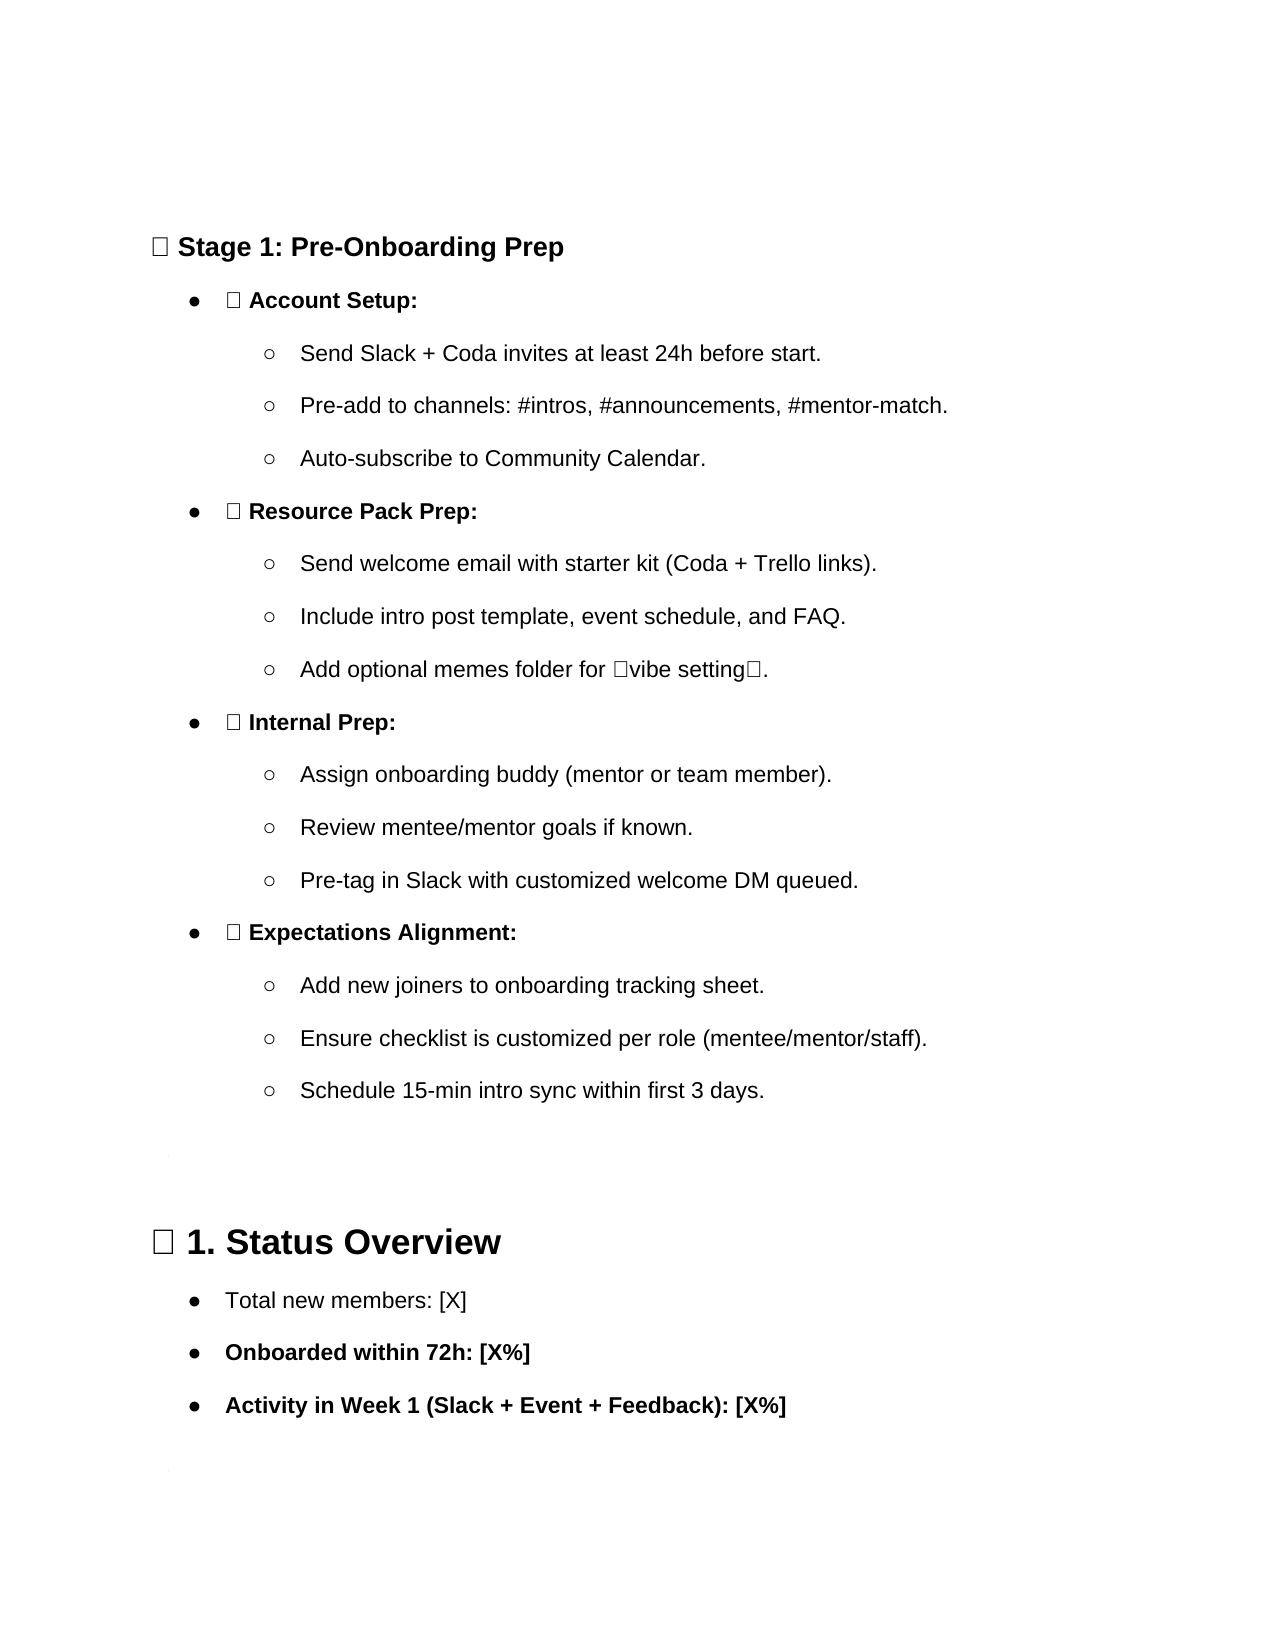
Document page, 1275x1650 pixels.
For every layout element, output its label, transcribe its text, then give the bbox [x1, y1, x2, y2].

list Send welcome email with starter kit (Coda + Trello links). [262, 550, 1125, 603]
list Total new members: [X] [187, 1287, 1125, 1339]
list 🎯 Expectations Alignment: [187, 919, 1125, 972]
list 🧠 Internal Prep: [187, 708, 1125, 761]
list Assign onboarding buddy (mentor or team member). [262, 761, 1125, 814]
list Auto-subscribe to Community Calendar. [262, 445, 1125, 498]
list Onboarded within 72h: [X%] [187, 1339, 1125, 1392]
list Activity in Week 1 (Slack + Event + Feedback): [X%] [187, 1392, 1125, 1445]
list Schedule 15-min intro sync within first 3 days. [262, 1077, 1125, 1130]
list Include intro post template, event schedule, and FAQ. [262, 603, 1125, 656]
subtitle 📂 1. Status Overview [150, 1221, 1125, 1262]
list 🧰 Resource Pack Prep: [187, 498, 1125, 550]
list Ensure checklist is customized per role (mentee/mentor/staff). [262, 1025, 1125, 1077]
list Send Slack + Coda invites at least 24h before start. [262, 339, 1125, 392]
list Pre-add to channels: #intros, #announcements, #mentor-match. [262, 392, 1125, 445]
list Pre-tag in Slack with customized welcome DM queued. [262, 867, 1125, 919]
list Review mentee/mentor goals if known. [262, 814, 1125, 867]
list Add optional memes folder for ✨vibe setting✨. [262, 656, 1125, 708]
list Add new joiners to onboarding tracking sheet. [262, 972, 1125, 1025]
list 🔑 Account Setup: [187, 287, 1125, 339]
subtitle 🔹 Stage 1: Pre-Onboarding Prep [150, 231, 1125, 262]
